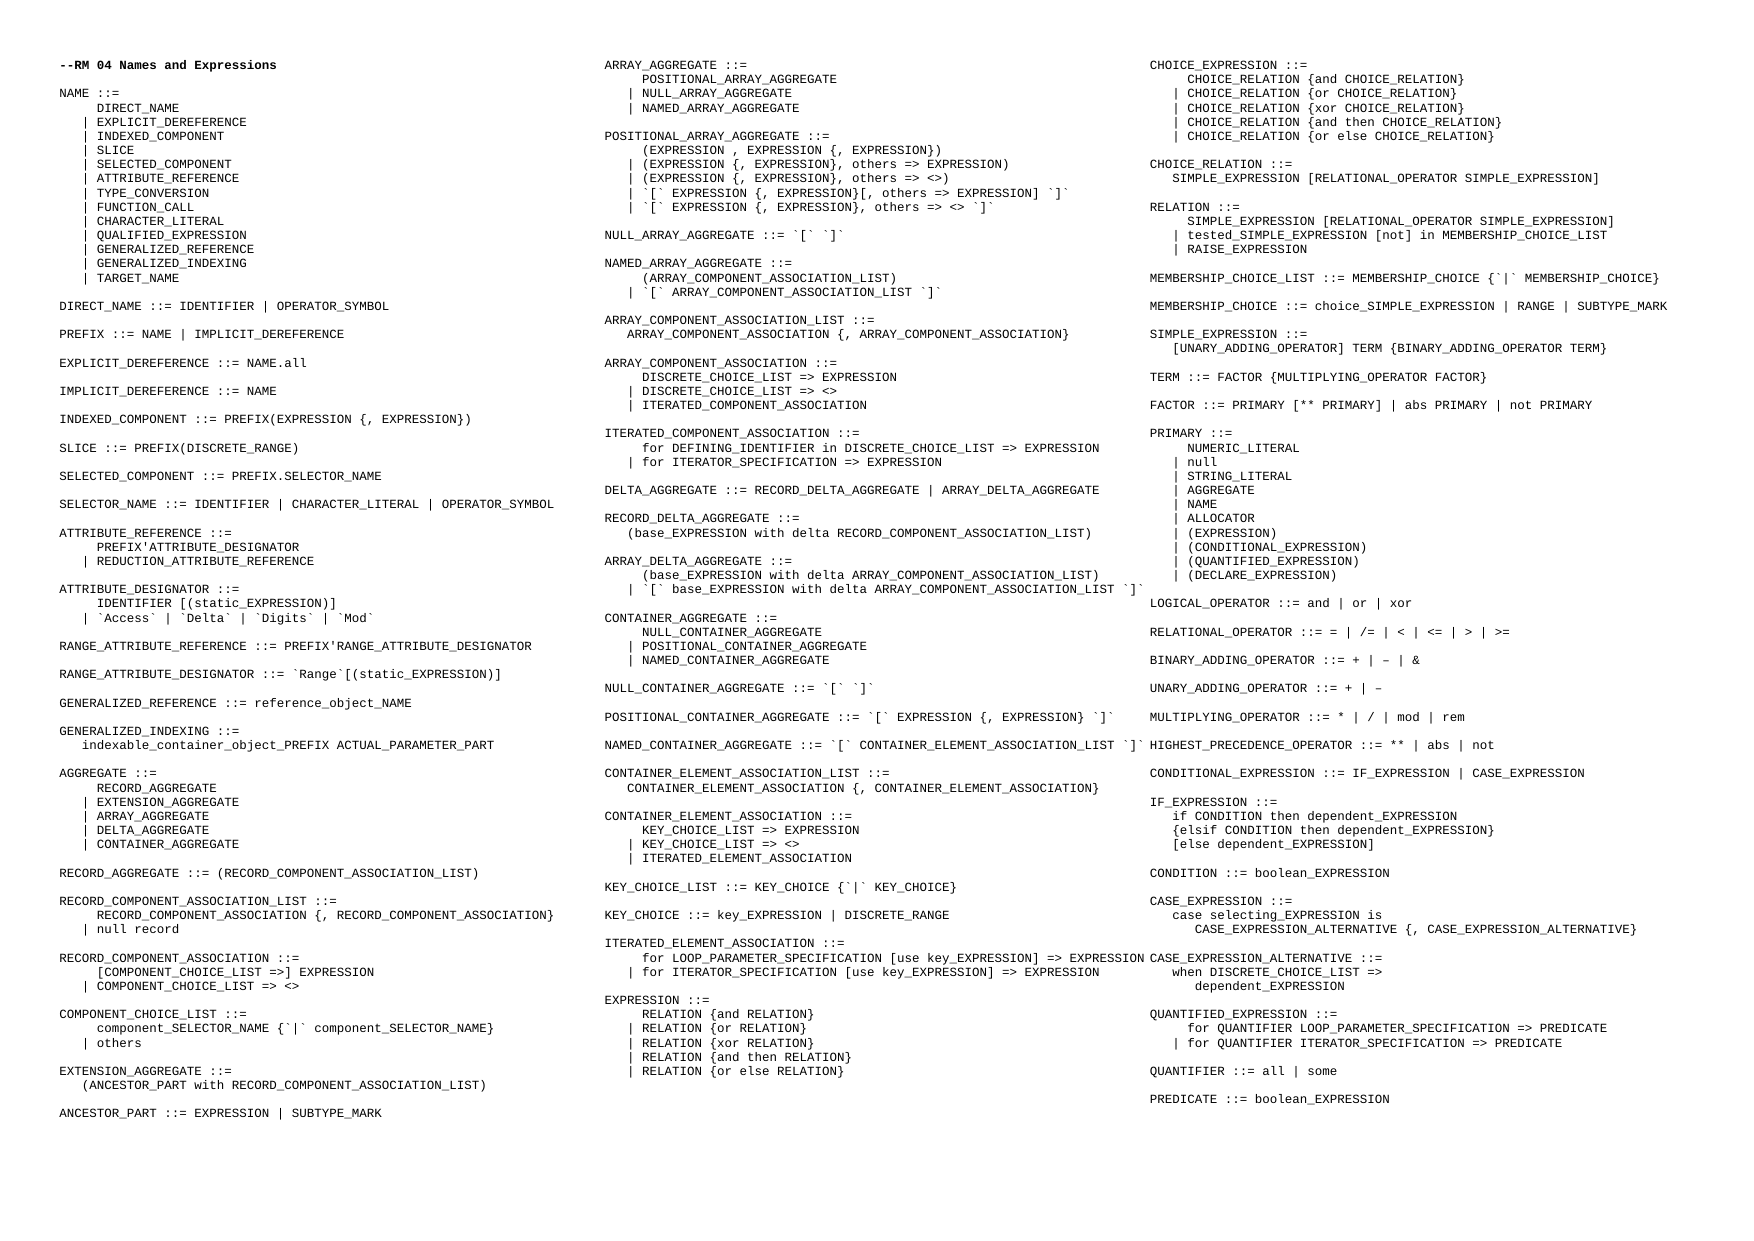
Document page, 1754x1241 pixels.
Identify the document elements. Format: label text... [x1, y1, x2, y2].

text component_SELECTOR_NAME {`|` component_SELECTOR_NAME} [59, 1022, 604, 1037]
text ANCESTOR_PART ::= EXPRESSION | SUBTYPE_MARK [59, 1107, 604, 1122]
text | INDEXED_COMPONENT [59, 130, 604, 144]
text CHOICE_RELATION ::= [1149, 158, 1695, 172]
text EXPRESSION ::= [604, 994, 1149, 1008]
text CASE_EXPRESSION_ALTERNATIVE ::= [1149, 952, 1695, 966]
text IF_EXPRESSION ::= [1149, 796, 1695, 810]
text | RELATION {and then RELATION} [604, 1051, 1149, 1065]
text | null record [59, 923, 604, 937]
text | (EXPRESSION {, EXPRESSION}, others => EXPRESSION) [604, 158, 1149, 172]
text | REDUCTION_ATTRIBUTE_REFERENCE [59, 555, 604, 569]
text | others [59, 1037, 604, 1051]
text | SLICE [59, 144, 604, 158]
text dependent_EXPRESSION [1149, 980, 1695, 994]
text | NAMED_ARRAY_AGGREGATE [604, 102, 1149, 116]
text | null [1149, 456, 1695, 470]
text | NAME [1149, 498, 1695, 512]
text RECORD_DELTA_AGGREGATE ::= [604, 512, 1149, 527]
text POSITIONAL_CONTAINER_AGGREGATE ::= `[` EXPRESSION {, EXPRESSION} `]` [604, 711, 1149, 725]
text COMPONENT_CHOICE_LIST ::= [59, 1008, 604, 1022]
text | (QUANTIFIED_EXPRESSION) [1149, 555, 1695, 569]
text | ITERATED_ELEMENT_ASSOCIATION [604, 852, 1149, 867]
text AGGREGATE ::= [59, 767, 604, 782]
text FACTOR ::= PRIMARY [** PRIMARY] | abs PRIMARY | not PRIMARY [1149, 399, 1695, 413]
text | `[` ARRAY_COMPONENT_ASSOCIATION_LIST `]` [604, 286, 1149, 300]
text ATTRIBUTE_DESIGNATOR ::= [59, 583, 604, 597]
text (base_EXPRESSION with delta ARRAY_COMPONENT_ASSOCIATION_LIST) [604, 569, 1149, 583]
text DELTA_AGGREGATE ::= RECORD_DELTA_AGGREGATE | ARRAY_DELTA_AGGREGATE [604, 484, 1149, 498]
text | (DECLARE_EXPRESSION) [1149, 569, 1695, 583]
text NULL_CONTAINER_AGGREGATE ::= `[` `]` [604, 682, 1149, 697]
text indexable_container_object_PREFIX ACTUAL_PARAMETER_PART [59, 739, 604, 753]
text | POSITIONAL_CONTAINER_AGGREGATE [604, 640, 1149, 654]
text ARRAY_COMPONENT_ASSOCIATION ::= [604, 357, 1149, 371]
text | CHOICE_RELATION {or else CHOICE_RELATION} [1149, 130, 1695, 144]
text (base_EXPRESSION with delta RECORD_COMPONENT_ASSOCIATION_LIST) [604, 527, 1149, 541]
text EXPLICIT_DEREFERENCE ::= NAME.all [59, 357, 604, 371]
text ARRAY_COMPONENT_ASSOCIATION_LIST ::= [604, 314, 1149, 328]
text IMPLICIT_DEREFERENCE ::= NAME [59, 385, 604, 399]
text RECORD_AGGREGATE [59, 782, 604, 796]
text ITERATED_ELEMENT_ASSOCIATION ::= [604, 937, 1149, 952]
text POSITIONAL_ARRAY_AGGREGATE ::= [604, 130, 1149, 144]
text | `[` EXPRESSION {, EXPRESSION}, others => <> `]` [604, 201, 1149, 215]
text UNARY_ADDING_OPERATOR ::= + | – [1149, 682, 1695, 697]
text | ATTRIBUTE_REFERENCE [59, 172, 604, 187]
text KEY_CHOICE ::= key_EXPRESSION | DISCRETE_RANGE [604, 909, 1149, 923]
text CONTAINER_AGGREGATE ::= [604, 612, 1149, 626]
text EXTENSION_AGGREGATE ::= [59, 1065, 604, 1079]
text CHOICE_RELATION {and CHOICE_RELATION} [1149, 73, 1695, 87]
text MEMBERSHIP_CHOICE ::= choice_SIMPLE_EXPRESSION | RANGE | SUBTYPE_MARK [1149, 300, 1695, 314]
text for DEFINING_IDENTIFIER in DISCRETE_CHOICE_LIST => EXPRESSION [604, 442, 1149, 456]
text | ITERATED_COMPONENT_ASSOCIATION [604, 399, 1149, 413]
text | CHOICE_RELATION {xor CHOICE_RELATION} [1149, 102, 1695, 116]
text | (EXPRESSION) [1149, 527, 1695, 541]
text NAME ::= [59, 87, 604, 102]
text QUANTIFIER ::= all | some [1149, 1065, 1695, 1079]
text ITERATED_COMPONENT_ASSOCIATION ::= [604, 427, 1149, 442]
text | (EXPRESSION {, EXPRESSION}, others => <>) [604, 172, 1149, 187]
text | ALLOCATOR [1149, 512, 1695, 527]
text NAMED_ARRAY_AGGREGATE ::= [604, 257, 1149, 272]
text LOGICAL_OPERATOR ::= and | or | xor [1149, 597, 1695, 612]
text RANGE_ATTRIBUTE_DESIGNATOR ::= `Range`[(static_EXPRESSION)] [59, 668, 604, 682]
text INDEXED_COMPONENT ::= PREFIX(EXPRESSION {, EXPRESSION}) [59, 413, 604, 427]
text | GENERALIZED_INDEXING [59, 257, 604, 272]
text PRIMARY ::= [1149, 427, 1695, 442]
text [UNARY_ADDING_OPERATOR] TERM {BINARY_ADDING_OPERATOR TERM} [1149, 342, 1695, 357]
text | DELTA_AGGREGATE [59, 824, 604, 838]
text RECORD_AGGREGATE ::= (RECORD_COMPONENT_ASSOCIATION_LIST) [59, 867, 604, 881]
text PREDICATE ::= boolean_EXPRESSION [1149, 1093, 1695, 1107]
text | CHARACTER_LITERAL [59, 215, 604, 229]
text | RELATION {xor RELATION} [604, 1037, 1149, 1051]
text | CHOICE_RELATION {and then CHOICE_RELATION} [1149, 116, 1695, 130]
text | RELATION {or else RELATION} [604, 1065, 1149, 1079]
text | `[` base_EXPRESSION with delta ARRAY_COMPONENT_ASSOCIATION_LIST `]` [604, 583, 1149, 597]
text RANGE_ATTRIBUTE_REFERENCE ::= PREFIX'RANGE_ATTRIBUTE_DESIGNATOR [59, 640, 604, 654]
text ATTRIBUTE_REFERENCE ::= [59, 527, 604, 541]
text | EXTENSION_AGGREGATE [59, 796, 604, 810]
text NUMERIC_LITERAL [1149, 442, 1695, 456]
text POSITIONAL_ARRAY_AGGREGATE [604, 73, 1149, 87]
text CASE_EXPRESSION_ALTERNATIVE {, CASE_EXPRESSION_ALTERNATIVE} [1149, 923, 1695, 937]
text | FUNCTION_CALL [59, 201, 604, 215]
text | KEY_CHOICE_LIST => <> [604, 838, 1149, 852]
text KEY_CHOICE_LIST ::= KEY_CHOICE {`|` KEY_CHOICE} [604, 881, 1149, 895]
text | (CONDITIONAL_EXPRESSION) [1149, 541, 1695, 555]
text RECORD_COMPONENT_ASSOCIATION {, RECORD_COMPONENT_ASSOCIATION} [59, 909, 604, 923]
text GENERALIZED_INDEXING ::= [59, 725, 604, 739]
text [else dependent_EXPRESSION] [1149, 838, 1695, 852]
text ARRAY_COMPONENT_ASSOCIATION {, ARRAY_COMPONENT_ASSOCIATION} [604, 328, 1149, 342]
text case selecting_EXPRESSION is [1149, 909, 1695, 923]
text | `Access` | `Delta` | `Digits` | `Mod` [59, 612, 604, 626]
text when DISCRETE_CHOICE_LIST => [1149, 966, 1695, 980]
text | TARGET_NAME [59, 272, 604, 286]
text | for ITERATOR_SPECIFICATION [use key_EXPRESSION] => EXPRESSION [604, 966, 1149, 980]
text | NULL_ARRAY_AGGREGATE [604, 87, 1149, 102]
text | for QUANTIFIER ITERATOR_SPECIFICATION => PREDICATE [1149, 1037, 1695, 1051]
text RELATION ::= [1149, 201, 1695, 215]
text TERM ::= FACTOR {MULTIPLYING_OPERATOR FACTOR} [1149, 371, 1695, 385]
text (ARRAY_COMPONENT_ASSOCIATION_LIST) [604, 272, 1149, 286]
text PREFIX ::= NAME | IMPLICIT_DEREFERENCE [59, 328, 604, 342]
text PREFIX'ATTRIBUTE_DESIGNATOR [59, 541, 604, 555]
text if CONDITION then dependent_EXPRESSION [1149, 810, 1695, 824]
text SIMPLE_EXPRESSION [RELATIONAL_OPERATOR SIMPLE_EXPRESSION] [1149, 172, 1695, 187]
text CONDITIONAL_EXPRESSION ::= IF_EXPRESSION | CASE_EXPRESSION [1149, 767, 1695, 782]
text NULL_ARRAY_AGGREGATE ::= `[` `]` [604, 229, 1149, 243]
text SELECTOR_NAME ::= IDENTIFIER | CHARACTER_LITERAL | OPERATOR_SYMBOL [59, 498, 604, 512]
text SLICE ::= PREFIX(DISCRETE_RANGE) [59, 442, 604, 456]
text RECORD_COMPONENT_ASSOCIATION_LIST ::= [59, 895, 604, 909]
text MULTIPLYING_OPERATOR ::= * | / | mod | rem [1149, 711, 1695, 725]
text [COMPONENT_CHOICE_LIST =>] EXPRESSION [59, 966, 604, 980]
text | CONTAINER_AGGREGATE [59, 838, 604, 852]
text | QUALIFIED_EXPRESSION [59, 229, 604, 243]
text CONDITION ::= boolean_EXPRESSION [1149, 867, 1695, 881]
text | CHOICE_RELATION {or CHOICE_RELATION} [1149, 87, 1695, 102]
text | ARRAY_AGGREGATE [59, 810, 604, 824]
text --RM 04 Names and Expressions [59, 59, 604, 73]
text RECORD_COMPONENT_ASSOCIATION ::= [59, 952, 604, 966]
text ARRAY_AGGREGATE ::= [604, 59, 1149, 73]
text RELATIONAL_OPERATOR ::= = | /= | < | <= | > | >= [1149, 626, 1695, 640]
text CHOICE_EXPRESSION ::= [1149, 59, 1695, 73]
text | RELATION {or RELATION} [604, 1022, 1149, 1037]
text | for ITERATOR_SPECIFICATION => EXPRESSION [604, 456, 1149, 470]
text | AGGREGATE [1149, 484, 1695, 498]
text SELECTED_COMPONENT ::= PREFIX.SELECTOR_NAME [59, 470, 604, 484]
text for QUANTIFIER LOOP_PARAMETER_SPECIFICATION => PREDICATE [1149, 1022, 1695, 1037]
text MEMBERSHIP_CHOICE_LIST ::= MEMBERSHIP_CHOICE {`|` MEMBERSHIP_CHOICE} [1149, 272, 1695, 286]
text (EXPRESSION , EXPRESSION {, EXPRESSION}) [604, 144, 1149, 158]
text | RAISE_EXPRESSION [1149, 243, 1695, 257]
text DISCRETE_CHOICE_LIST => EXPRESSION [604, 371, 1149, 385]
text | tested_SIMPLE_EXPRESSION [not] in MEMBERSHIP_CHOICE_LIST [1149, 229, 1695, 243]
text IDENTIFIER [(static_EXPRESSION)] [59, 597, 604, 612]
text CONTAINER_ELEMENT_ASSOCIATION ::= [604, 810, 1149, 824]
text | SELECTED_COMPONENT [59, 158, 604, 172]
text | STRING_LITERAL [1149, 470, 1695, 484]
text SIMPLE_EXPRESSION ::= [1149, 328, 1695, 342]
text DIRECT_NAME [59, 102, 604, 116]
text NAMED_CONTAINER_AGGREGATE ::= `[` CONTAINER_ELEMENT_ASSOCIATION_LIST `]` [604, 739, 1149, 753]
text GENERALIZED_REFERENCE ::= reference_object_NAME [59, 697, 604, 711]
text | NAMED_CONTAINER_AGGREGATE [604, 654, 1149, 668]
text RELATION {and RELATION} [604, 1008, 1149, 1022]
text | EXPLICIT_DEREFERENCE [59, 116, 604, 130]
text BINARY_ADDING_OPERATOR ::= + | – | & [1149, 654, 1695, 668]
text QUANTIFIED_EXPRESSION ::= [1149, 1008, 1695, 1022]
text DIRECT_NAME ::= IDENTIFIER | OPERATOR_SYMBOL [59, 300, 604, 314]
text (ANCESTOR_PART with RECORD_COMPONENT_ASSOCIATION_LIST) [59, 1079, 604, 1093]
text | COMPONENT_CHOICE_LIST => <> [59, 980, 604, 994]
text CONTAINER_ELEMENT_ASSOCIATION_LIST ::= [604, 767, 1149, 782]
text NULL_CONTAINER_AGGREGATE [604, 626, 1149, 640]
text HIGHEST_PRECEDENCE_OPERATOR ::= ** | abs | not [1149, 739, 1695, 753]
text SIMPLE_EXPRESSION [RELATIONAL_OPERATOR SIMPLE_EXPRESSION] [1149, 215, 1695, 229]
text CASE_EXPRESSION ::= [1149, 895, 1695, 909]
text | DISCRETE_CHOICE_LIST => <> [604, 385, 1149, 399]
text {elsif CONDITION then dependent_EXPRESSION} [1149, 824, 1695, 838]
text CONTAINER_ELEMENT_ASSOCIATION {, CONTAINER_ELEMENT_ASSOCIATION} [604, 782, 1149, 796]
text KEY_CHOICE_LIST => EXPRESSION [604, 824, 1149, 838]
text | TYPE_CONVERSION [59, 187, 604, 201]
text | GENERALIZED_REFERENCE [59, 243, 604, 257]
text ARRAY_DELTA_AGGREGATE ::= [604, 555, 1149, 569]
text | `[` EXPRESSION {, EXPRESSION}[, others => EXPRESSION] `]` [604, 187, 1149, 201]
text for LOOP_PARAMETER_SPECIFICATION [use key_EXPRESSION] => EXPRESSION [604, 952, 1149, 966]
